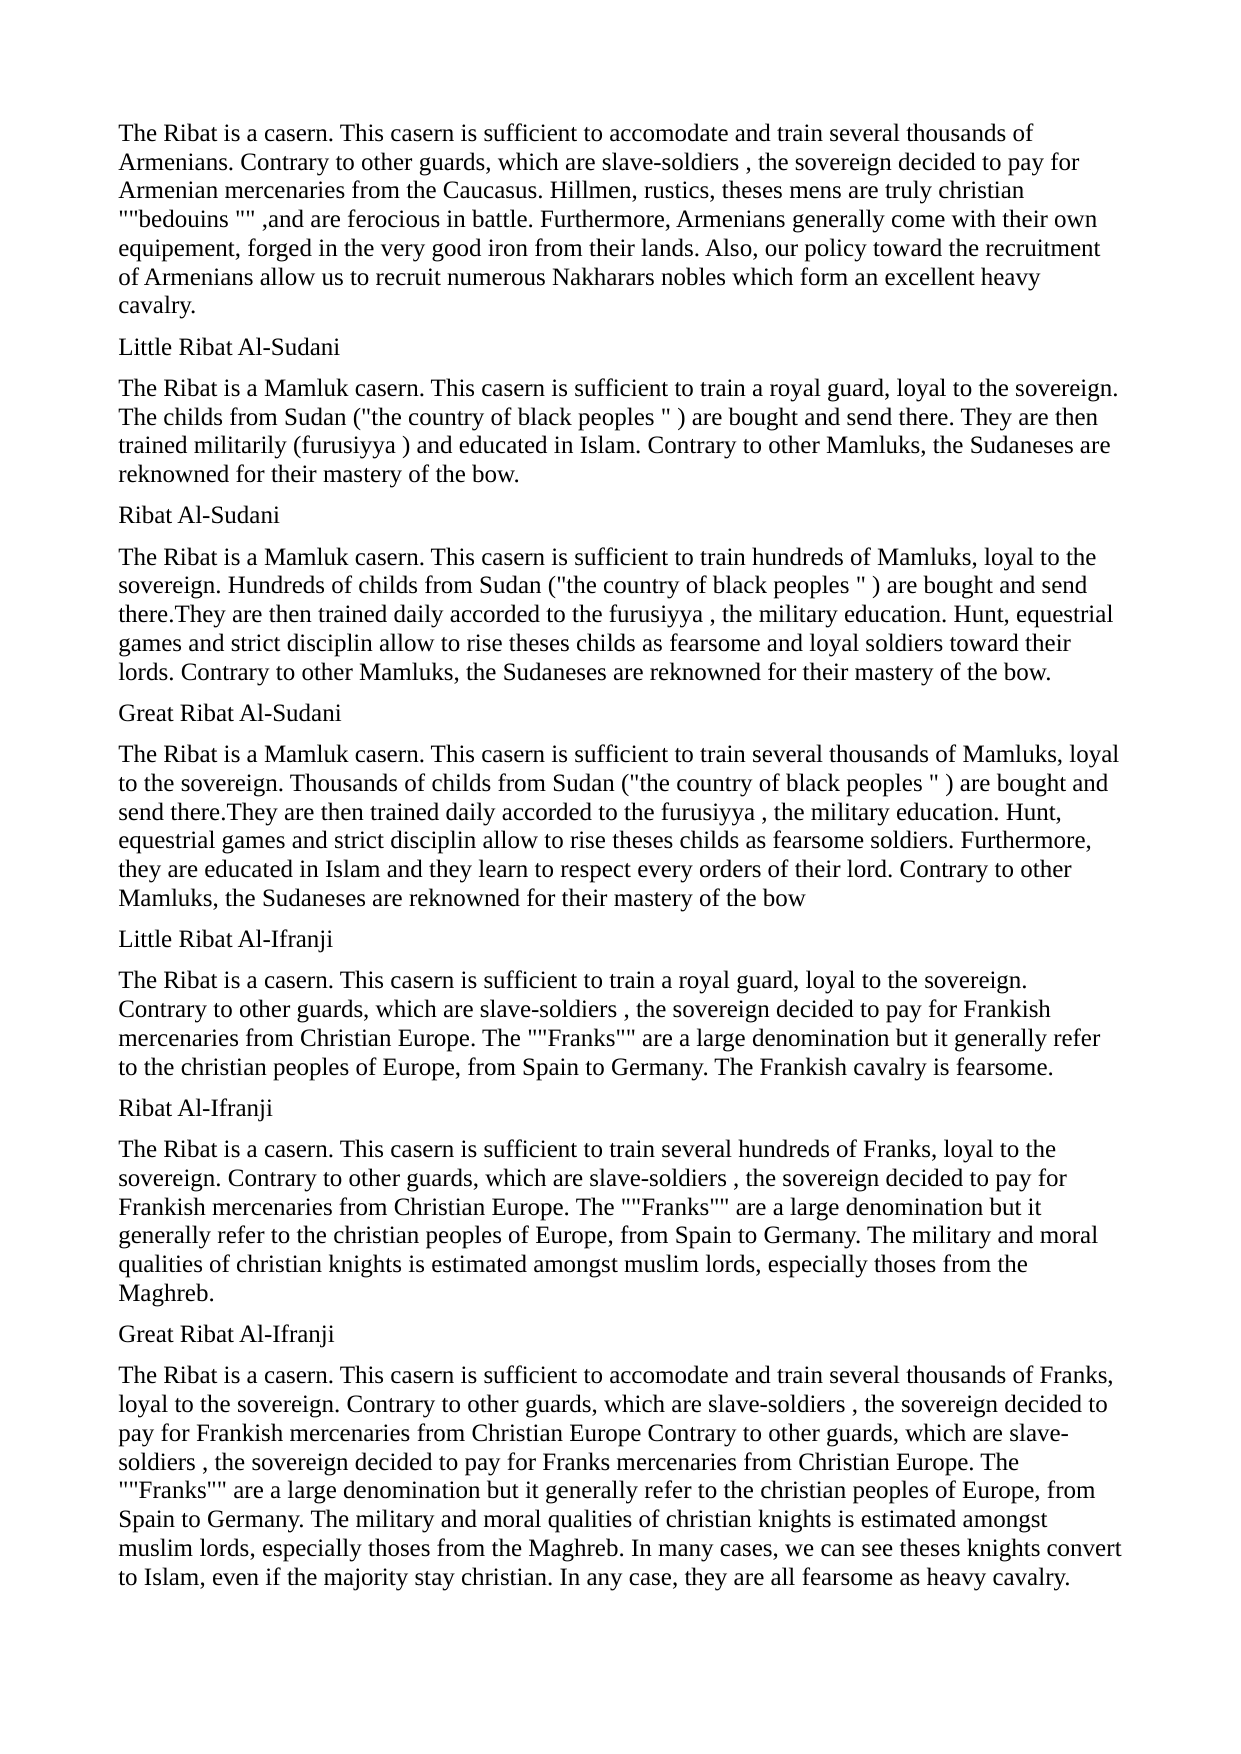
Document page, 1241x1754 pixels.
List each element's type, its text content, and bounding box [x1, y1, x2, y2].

text Ribat Al-Ifranji [118, 1093, 1122, 1122]
text The Ribat is a casern. This casern is sufficient to train several hundreds of Franks, loyal to the sovereign. Contrary to other guards, which are slave-soldiers , the sovereign decided to pay for Frankish mercenaries from Christian Europe. The ""Franks"" are a large denomination but it generally refer to the christian peoples of Europe, from Spain to Germany. The military and moral qualities of christian knights is estimated amongst muslim lords, especially thoses from the Maghreb. [118, 1134, 1122, 1307]
text The Ribat is a Mamluk casern. This casern is sufficient to train a royal guard, loyal to the sovereign. The childs from Sudan ("the country of black peoples " ) are bought and send there. They are then trained militarily (furusiyya ) and educated in Islam. Contrary to other Mamluks, the Sudaneses are reknowned for their mastery of the bow. [118, 373, 1122, 488]
text Ribat Al-Sudani [118, 501, 1122, 529]
text Great Ribat Al-Ifranji [118, 1319, 1122, 1348]
text Great Ribat Al-Sudani [118, 698, 1122, 727]
text Little Ribat Al-Ifranji [118, 924, 1122, 953]
text Little Ribat Al-Sudani [118, 332, 1122, 361]
text The Ribat is a casern. This casern is sufficient to accomodate and train several thousands of Armenians. Contrary to other guards, which are slave-soldiers , the sovereign decided to pay for Armenian mercenaries from the Caucasus. Hillmen, rustics, theses mens are truly christian ""bedouins "" ,and are ferocious in battle. Furthermore, Armenians generally come with their own equipement, forged in the very good iron from their lands. Also, our policy toward the recruitment of Armenians allow us to recruit numerous Nakharars nobles which form an excellent heavy cavalry. [118, 118, 1122, 319]
text The Ribat is a casern. This casern is sufficient to train a royal guard, loyal to the sovereign. Contrary to other guards, which are slave-soldiers , the sovereign decided to pay for Frankish mercenaries from Christian Europe. The ""Franks"" are a large denomination but it generally refer to the christian peoples of Europe, from Spain to Germany. The Frankish cavalry is fearsome. [118, 966, 1122, 1081]
text The Ribat is a Mamluk casern. This casern is sufficient to train several thousands of Mamluks, loyal to the sovereign. Thousands of childs from Sudan ("the country of black peoples " ) are bought and send there.They are then trained daily accorded to the furusiyya , the military education. Hunt, equestrial games and strict disciplin allow to rise theses childs as fearsome soldiers. Furthermore, they are educated in Islam and they learn to respect every orders of their lord. Contrary to other Mamluks, the Sudaneses are reknowned for their mastery of the bow [118, 739, 1122, 912]
text The Ribat is a casern. This casern is sufficient to accomodate and train several thousands of Franks, loyal to the sovereign. Contrary to other guards, which are slave-soldiers , the sovereign decided to pay for Frankish mercenaries from Christian Europe Contrary to other guards, which are slave-soldiers , the sovereign decided to pay for Franks mercenaries from Christian Europe. The ""Franks"" are a large denomination but it generally refer to the christian peoples of Europe, from Spain to Germany. The military and moral qualities of christian knights is estimated amongst muslim lords, especially thoses from the Maghreb. In many cases, we can see theses knights convert to Islam, even if the majority stay christian. In any case, they are all fearsome as heavy cavalry. [118, 1361, 1122, 1591]
text The Ribat is a Mamluk casern. This casern is sufficient to train hundreds of Mamluks, loyal to the sovereign. Hundreds of childs from Sudan ("the country of black peoples " ) are bought and send there.They are then trained daily accorded to the furusiyya , the military education. Hunt, equestrial games and strict disciplin allow to rise theses childs as fearsome and loyal soldiers toward their lords. Contrary to other Mamluks, the Sudaneses are reknowned for their mastery of the bow. [118, 542, 1122, 686]
